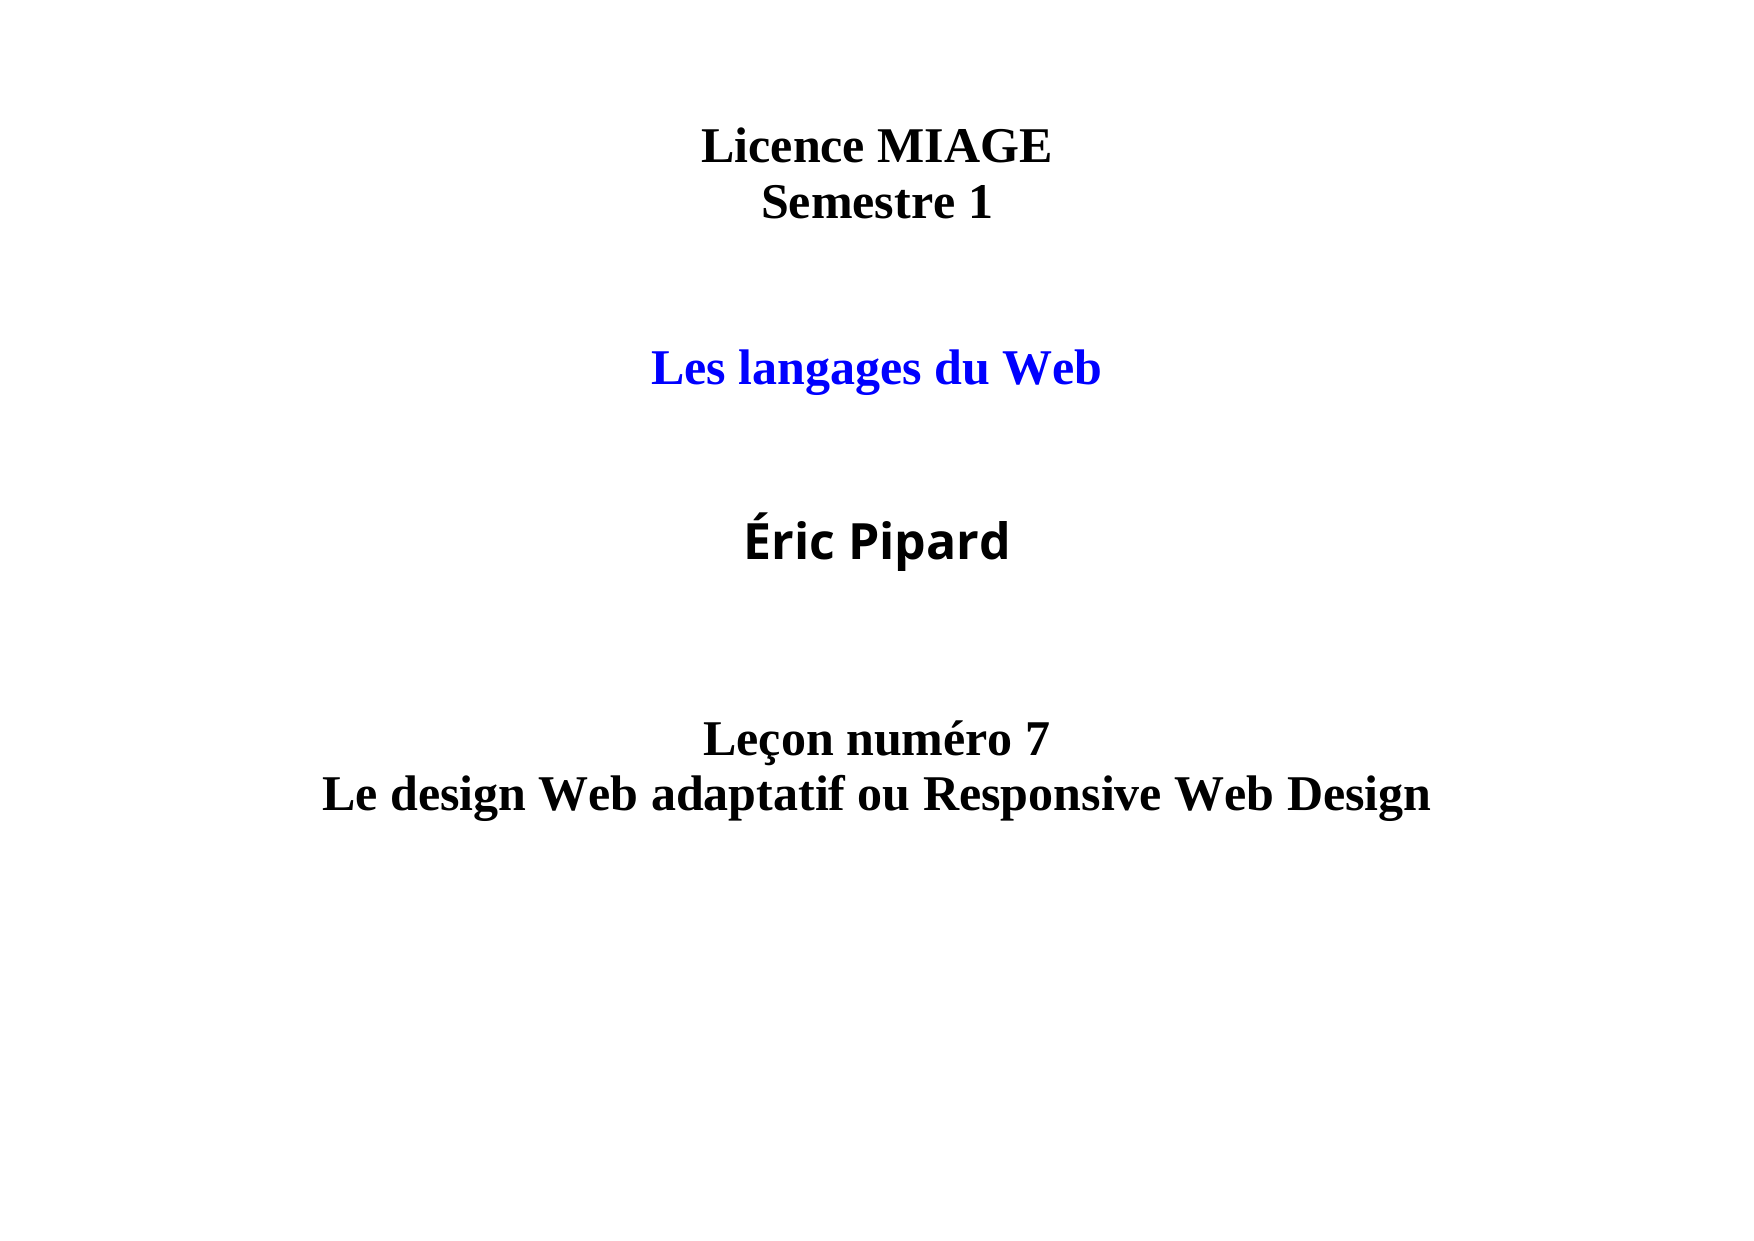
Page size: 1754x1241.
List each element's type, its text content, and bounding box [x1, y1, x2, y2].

text Leçon numéro 7 [118, 711, 1636, 766]
text Semestre 1 [118, 173, 1636, 229]
text Licence MIAGE [118, 118, 1636, 173]
text Les langages du Web [118, 340, 1636, 395]
text Éric Pipard [118, 506, 1636, 574]
text Le design Web adaptatif ou Responsive Web Design [118, 766, 1636, 822]
